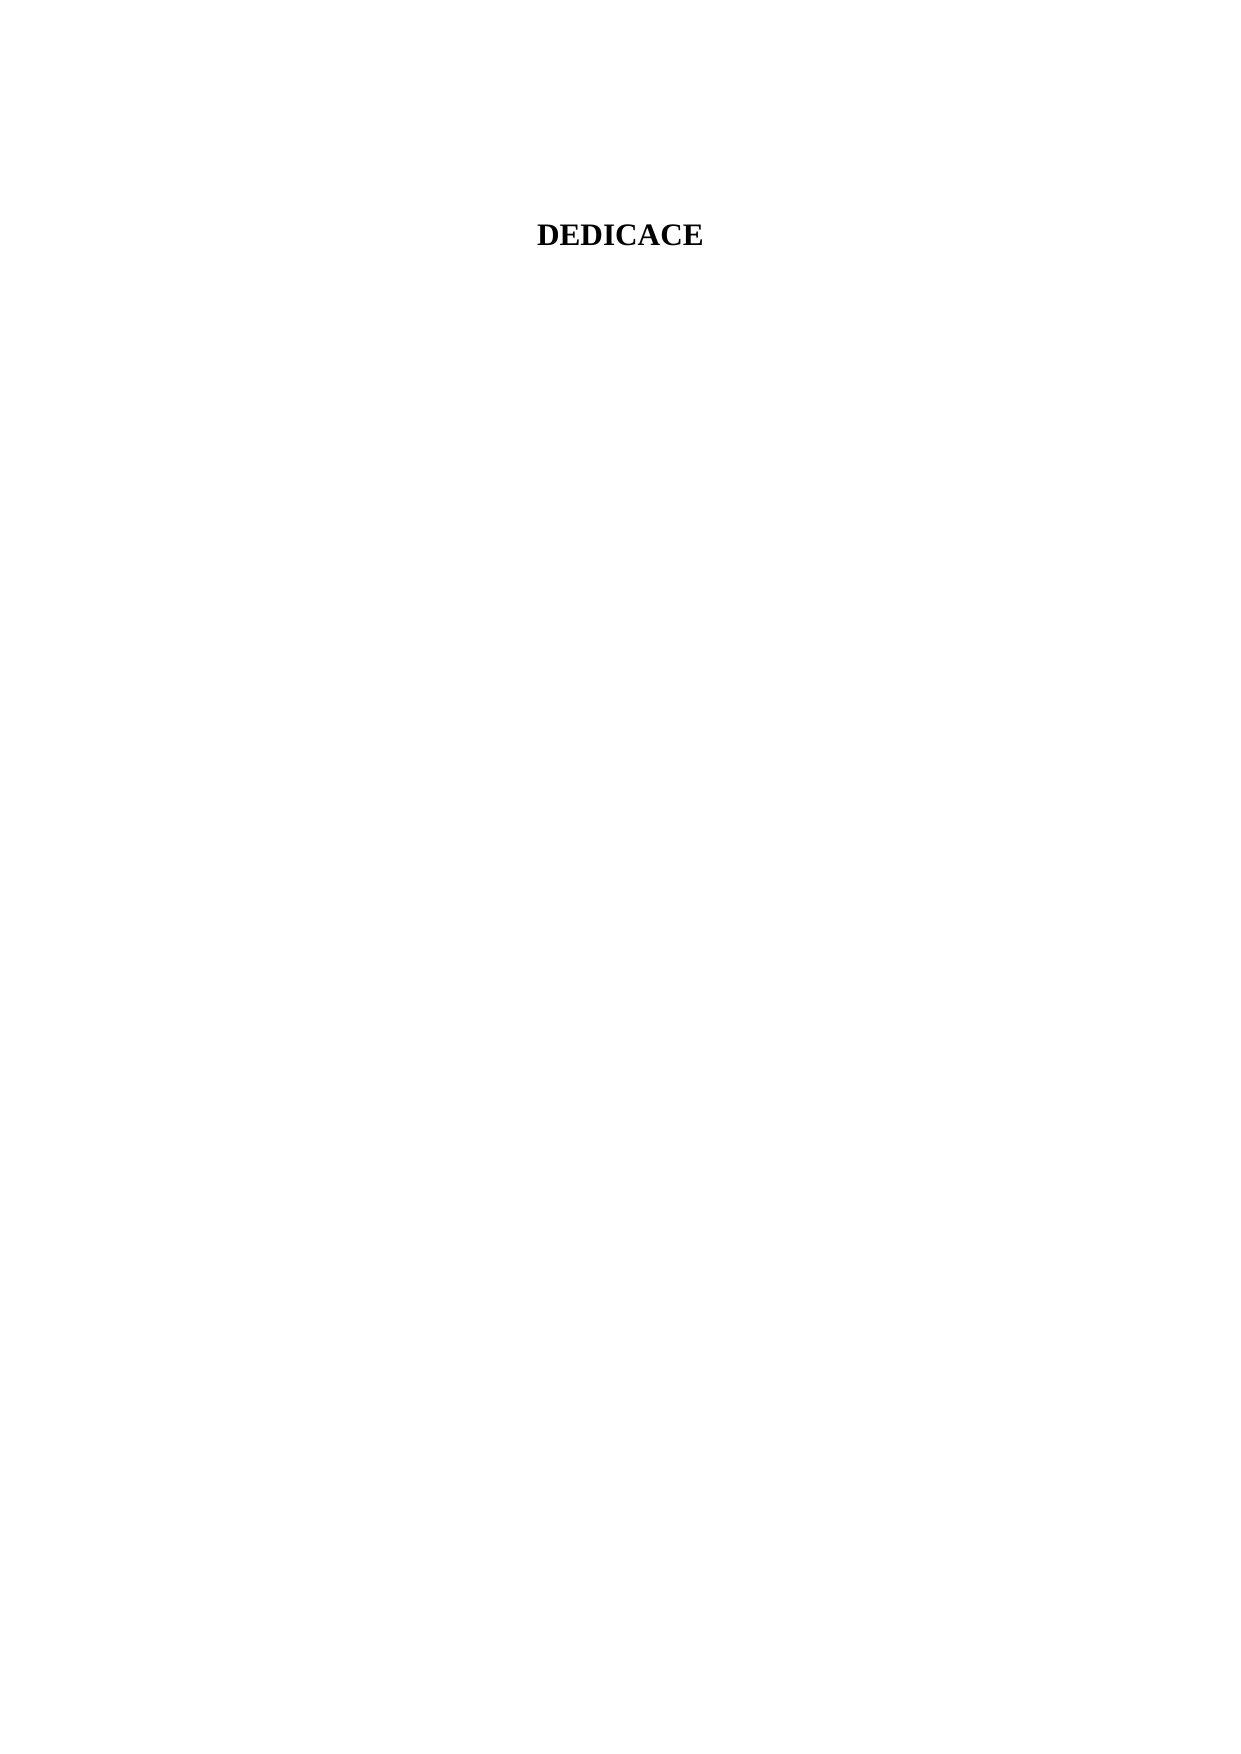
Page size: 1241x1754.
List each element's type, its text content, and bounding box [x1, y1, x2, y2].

text DEDICACE [118, 216, 1122, 252]
